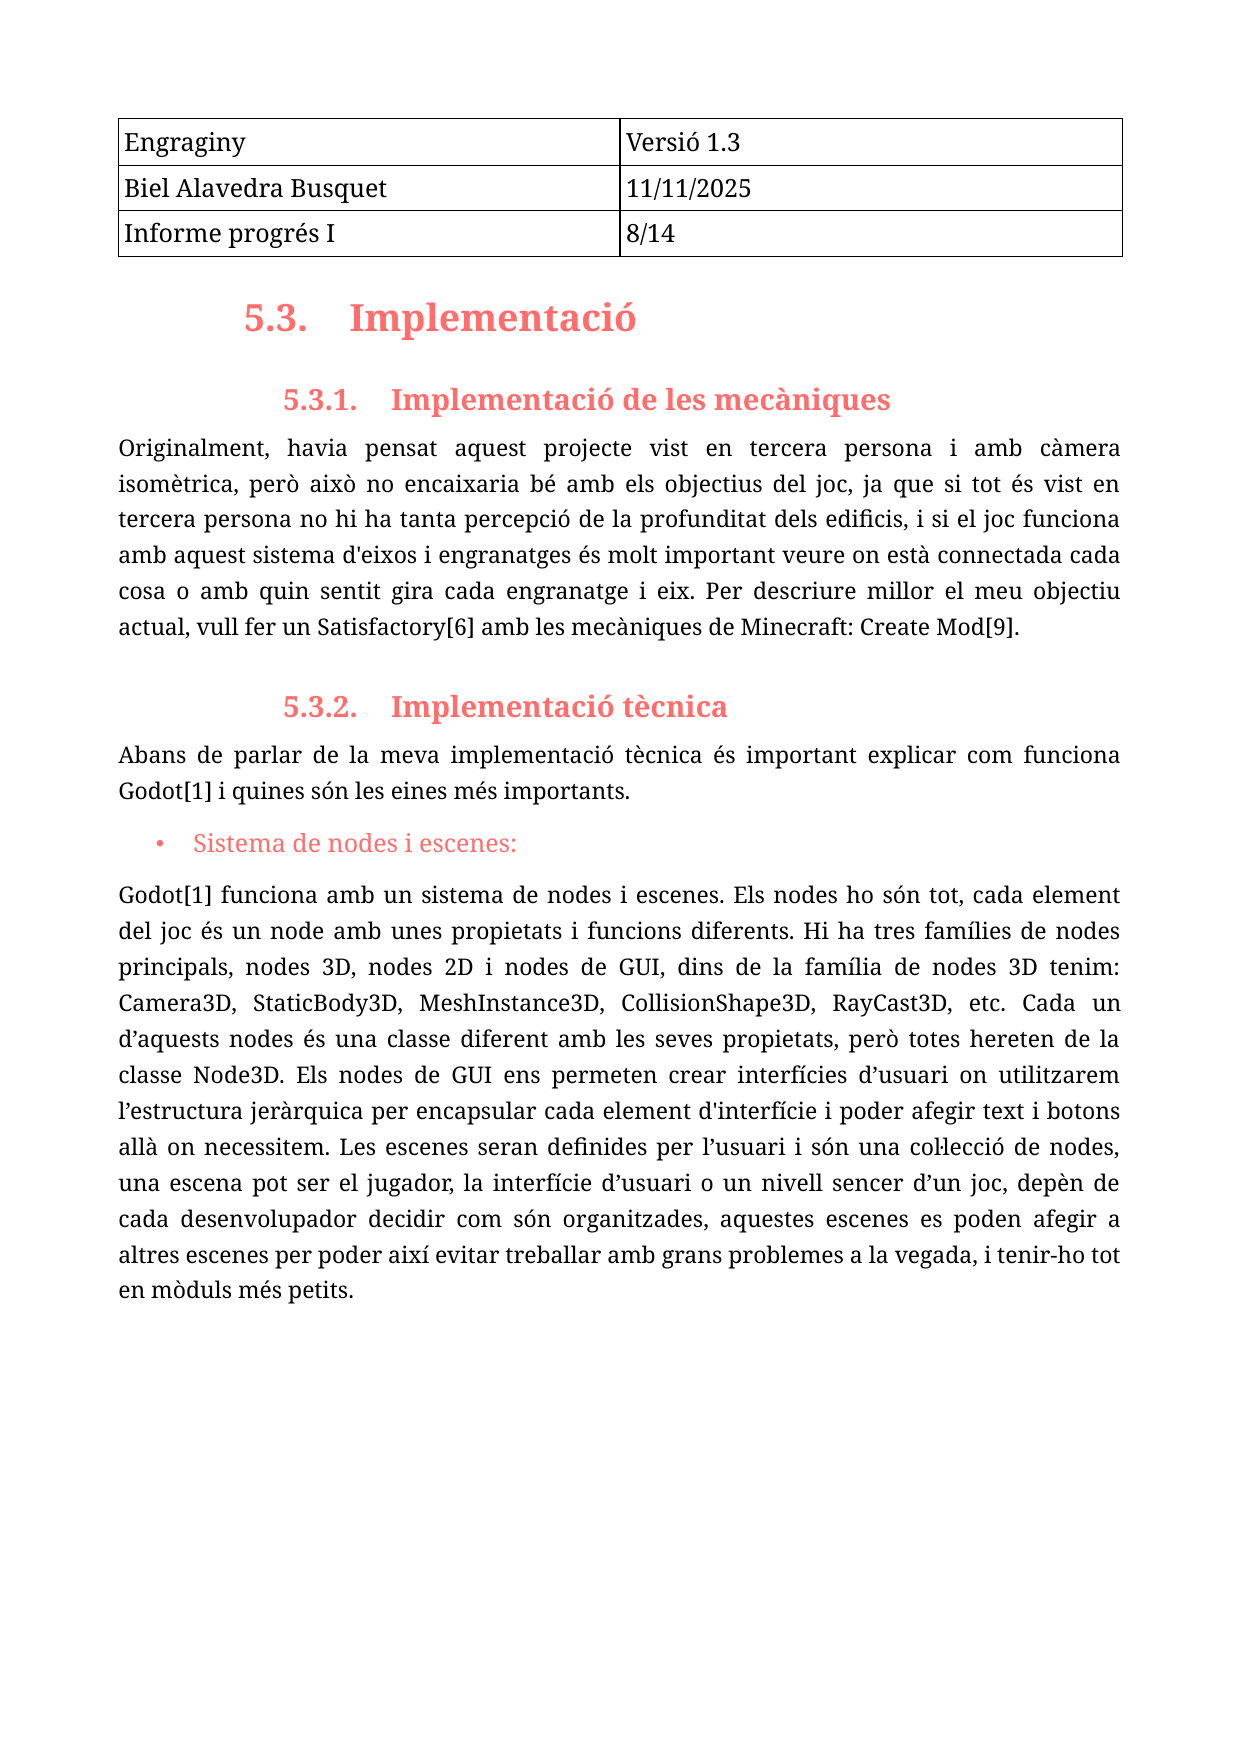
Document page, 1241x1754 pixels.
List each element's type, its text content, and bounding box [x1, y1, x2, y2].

list Sistema de nodes i escenes: [156, 825, 1122, 859]
subtitle Implementació de les mecàniques [276, 379, 1122, 419]
subtitle Implementació tècnica [276, 687, 1122, 726]
text Godot[1] funciona amb un sistema de nodes i escenes. Els nodes ho són tot, cada element del joc és un node amb unes propietats i funcions diferents. Hi ha tres famílies de nodes principals, nodes 3D, nodes 2D i nodes de GUI, dins de la família de nodes 3D tenim: Camera3D, StaticBody3D, MeshInstance3D, CollisionShape3D, RayCast3D, etc. Cada un d’aquests nodes és una classe diferent amb les seves propietats, però totes hereten de la classe Node3D. Els nodes de GUI ens permeten crear interfícies d’usuari on utilitzarem l’estructura jeràrquica per encapsular cada element d'interfície i poder afegir text i botons allà on necessitem. Les escenes seran definides per l’usuari i són una col·lecció de nodes, una escena pot ser el jugador, la interfície d’usuari o un nivell sencer d’un joc, depèn de cada desenvolupador decidir com són organitzades, aquestes escenes es poden afegir a altres escenes per poder així evitar treballar amb grans problemes a la vegada, i tenir-ho tot en mòduls més petits. [118, 879, 1122, 1306]
text Abans de parlar de la meva implementació tècnica és important explicar com funciona Godot[1] i quines són les eines més importants. [118, 739, 1122, 806]
text Originalment, havia pensat aquest projecte vist en tercera persona i amb càmera isomètrica, però això no encaixaria bé amb els objectius del joc, ja que si tot és vist en tercera persona no hi ha tanta percepció de la profunditat dels edificis, i si el joc funciona amb aquest sistema d'eixos i engranatges és molt important veure on està connectada cada cosa o amb quin sentit gira cada engranatge i eix. Per descriure millor el meu objectiu actual, vull fer un Satisfactory[6] amb les mecàniques de Minecraft: Create Mod[9]. [118, 432, 1122, 642]
subtitle Implementació [234, 291, 1122, 342]
